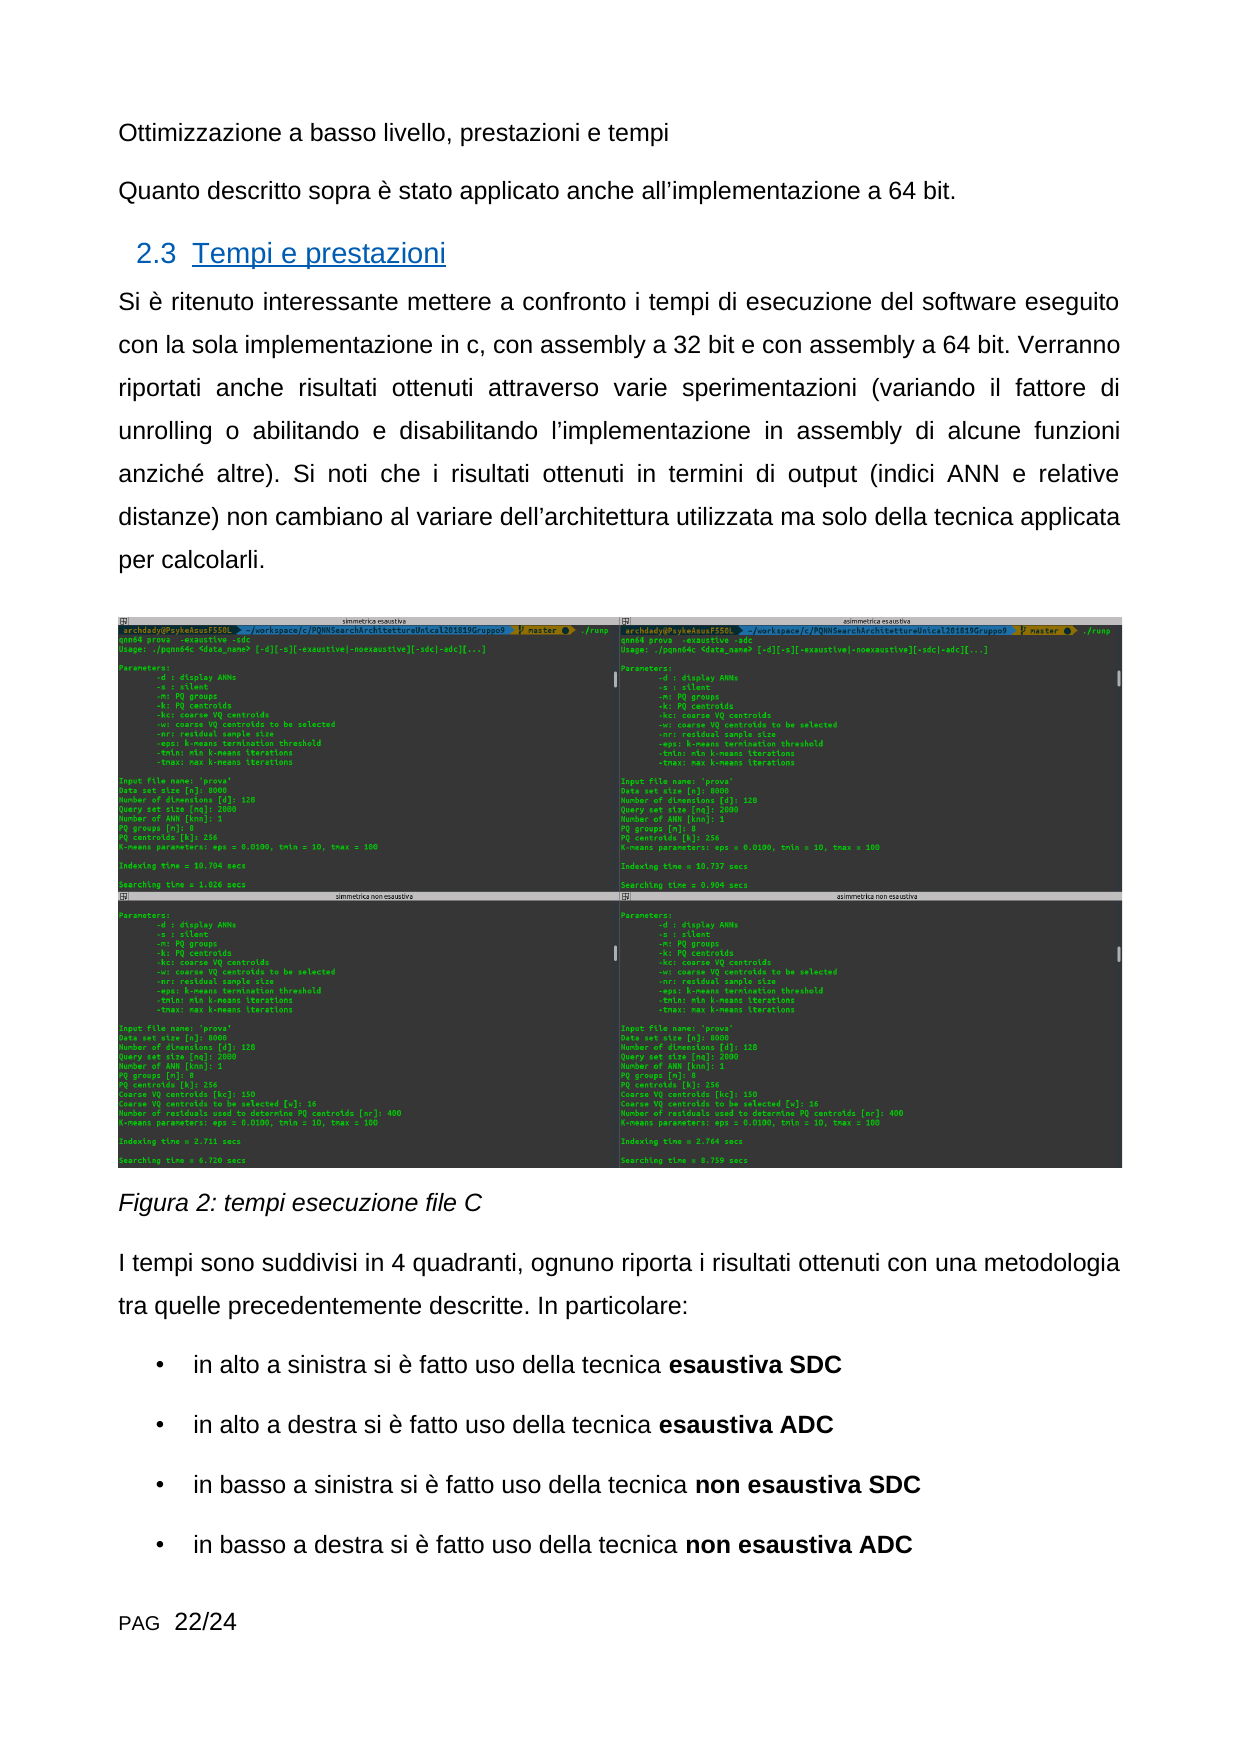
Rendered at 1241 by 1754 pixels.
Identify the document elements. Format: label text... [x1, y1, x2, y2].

text I tempi sono suddivisi in 4 quadranti, ognuno riporta i risultati ottenuti con una metodologia tra quelle precedentemente descritte. In particolare: [118, 1247, 1122, 1319]
list in basso a sinistra si è fatto uso della tecnica non esaustiva SDC [156, 1470, 1122, 1499]
text Si è ritenuto interessante mettere a confronto i tempi di esecuzione del software eseguito con la sola implementazione in c, con assembly a 32 bit e con assembly a 64 bit. Verranno riportati anche risultati ottenuti attraverso varie sperimentazioni (variando il fattore di unrolling o abilitando e disabilitando l’implementazione in assembly di alcune funzioni anziché altre). Si noti che i risultati ottenuti in termini di output (indici ANN e relative distanze) non cambiano al variare dell’architettura utilizzata ma solo della tecnica applicata per calcolarli. [118, 286, 1122, 574]
list in alto a sinistra si è fatto uso della tecnica esaustiva SDC [156, 1350, 1122, 1379]
list in alto a destra si è fatto uso della tecnica esaustiva ADC [156, 1410, 1122, 1439]
subtitle Tempi e prestazioni [118, 236, 1122, 270]
list in basso a destra si è fatto uso della tecnica non esaustiva ADC [156, 1530, 1122, 1559]
picture [118, 617, 1123, 1168]
text Quanto descritto sopra è stato applicato anche all’implementazione a 64 bit. [118, 176, 1122, 205]
text Figura 2: tempi esecuzione file C [118, 1168, 1122, 1216]
